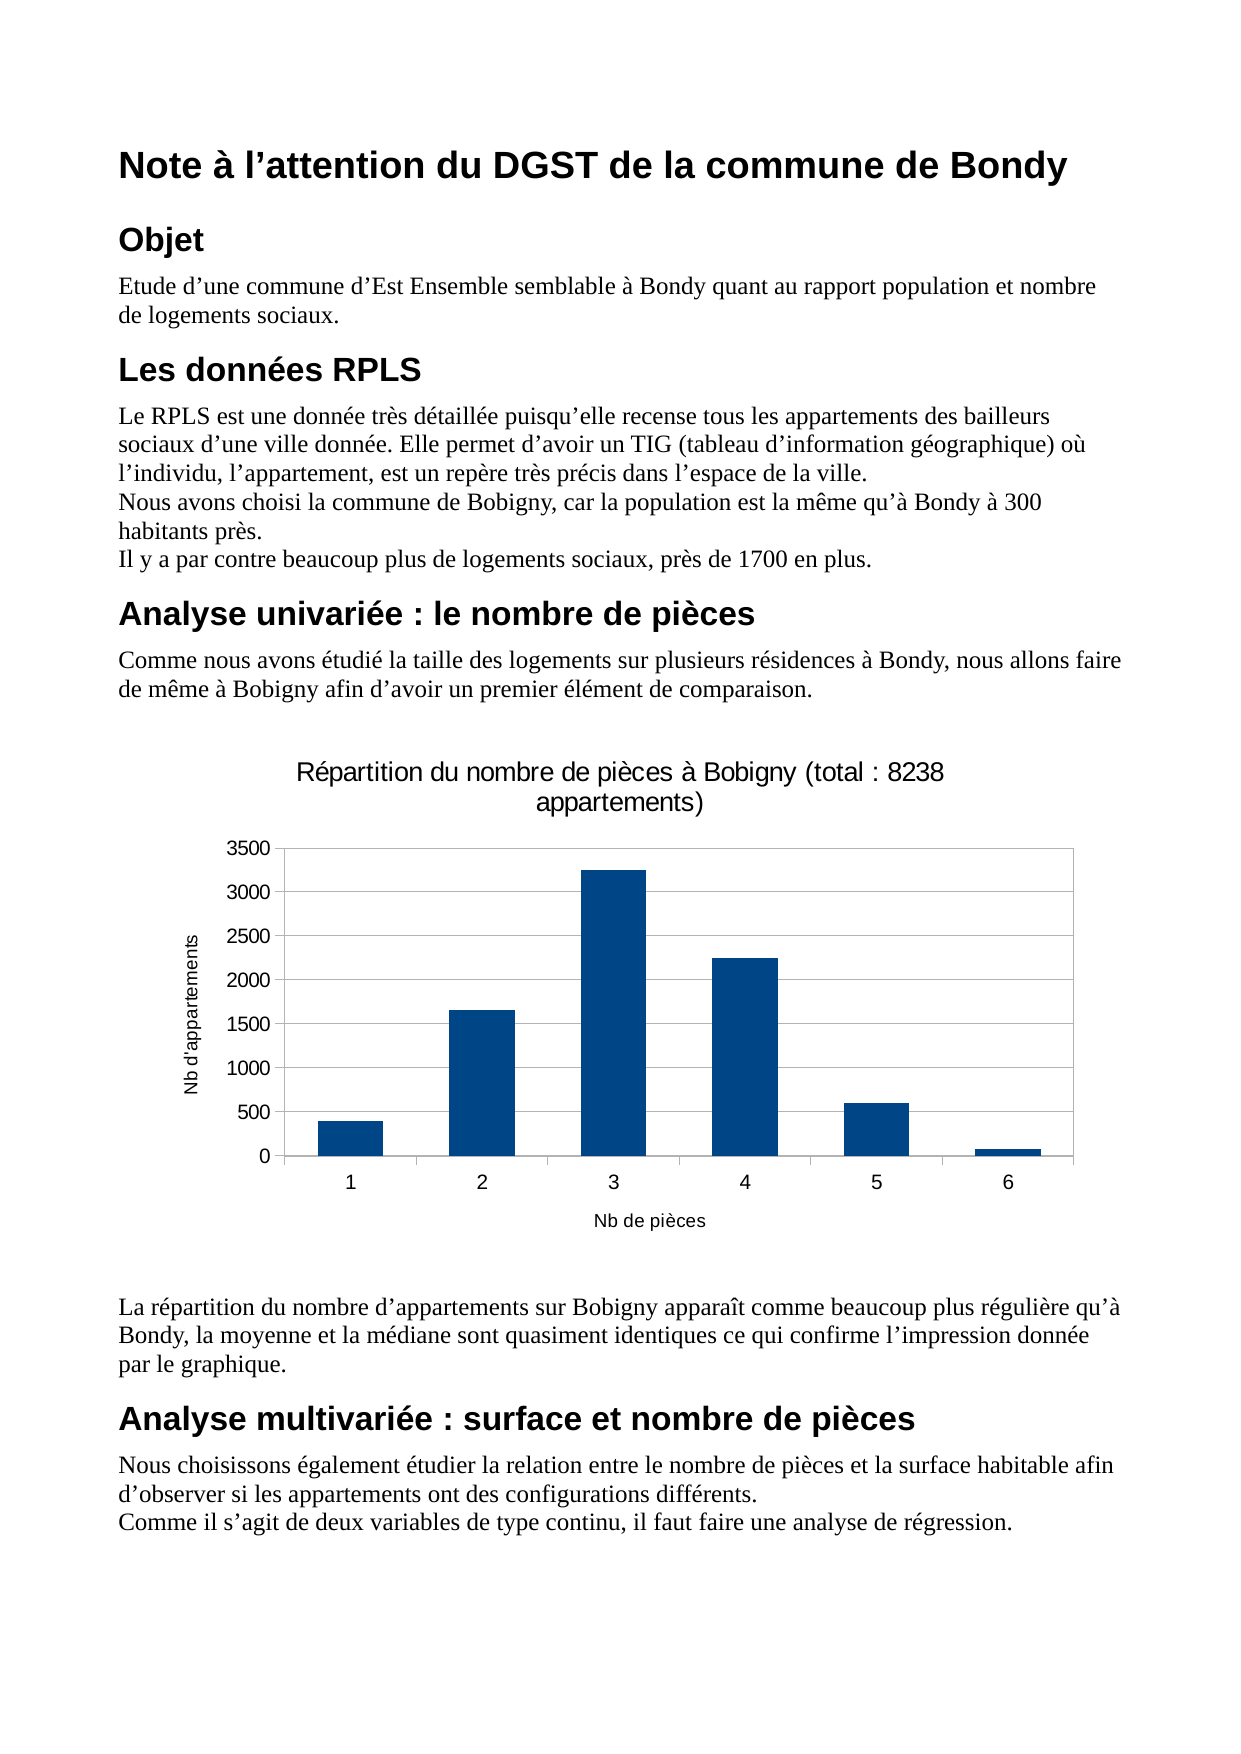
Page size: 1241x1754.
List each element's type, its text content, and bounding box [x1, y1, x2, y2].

subtitle Analyse multivariée : surface et nombre de pièces [118, 1399, 1122, 1437]
text Le RPLS est une donnée très détaillée puisqu’elle recense tous les appartements des bailleurs sociaux d’une ville donnée. Elle permet d’avoir un TIG (tableau d’information géographique) où l’individu, l’appartement, est un repère très précis dans l’espace de la ville. [118, 401, 1122, 487]
text Il y a par contre beaucoup plus de logements sociaux, près de 1700 en plus. [118, 544, 1122, 573]
subtitle Les données RPLS [118, 349, 1122, 388]
subtitle Analyse univariée : le nombre de pièces [118, 594, 1122, 633]
text Nous avons choisi la commune de Bobigny, car la population est la même qu’à Bondy à 300 habitants près. [118, 487, 1122, 544]
text La répartition du nombre d’appartements sur Bobigny apparaît comme beaucoup plus régulière qu’à Bondy, la moyenne et la médiane sont quasiment identiques ce qui confirme l’impression donnée par le graphique. [118, 1292, 1122, 1378]
subtitle Objet [118, 220, 1122, 259]
text Etude d’une commune d’Est Ensemble semblable à Bondy quant au rapport population et nombre de logements sociaux. [118, 271, 1122, 329]
subtitle Note à l’attention du DGST de la commune de Bondy [118, 143, 1122, 187]
text Nous choisissons également étudier la relation entre le nombre de pièces et la surface habitable afin d’observer si les appartements ont des configurations différents. [118, 1450, 1122, 1507]
text Comme il s’agit de deux variables de type continu, il faut faire une analyse de régression. [118, 1507, 1122, 1536]
text Comme nous avons étudié la taille des logements sur plusieurs résidences à Bondy, nous allons faire de même à Bobigny afin d’avoir un premier élément de comparaison. [118, 645, 1122, 703]
